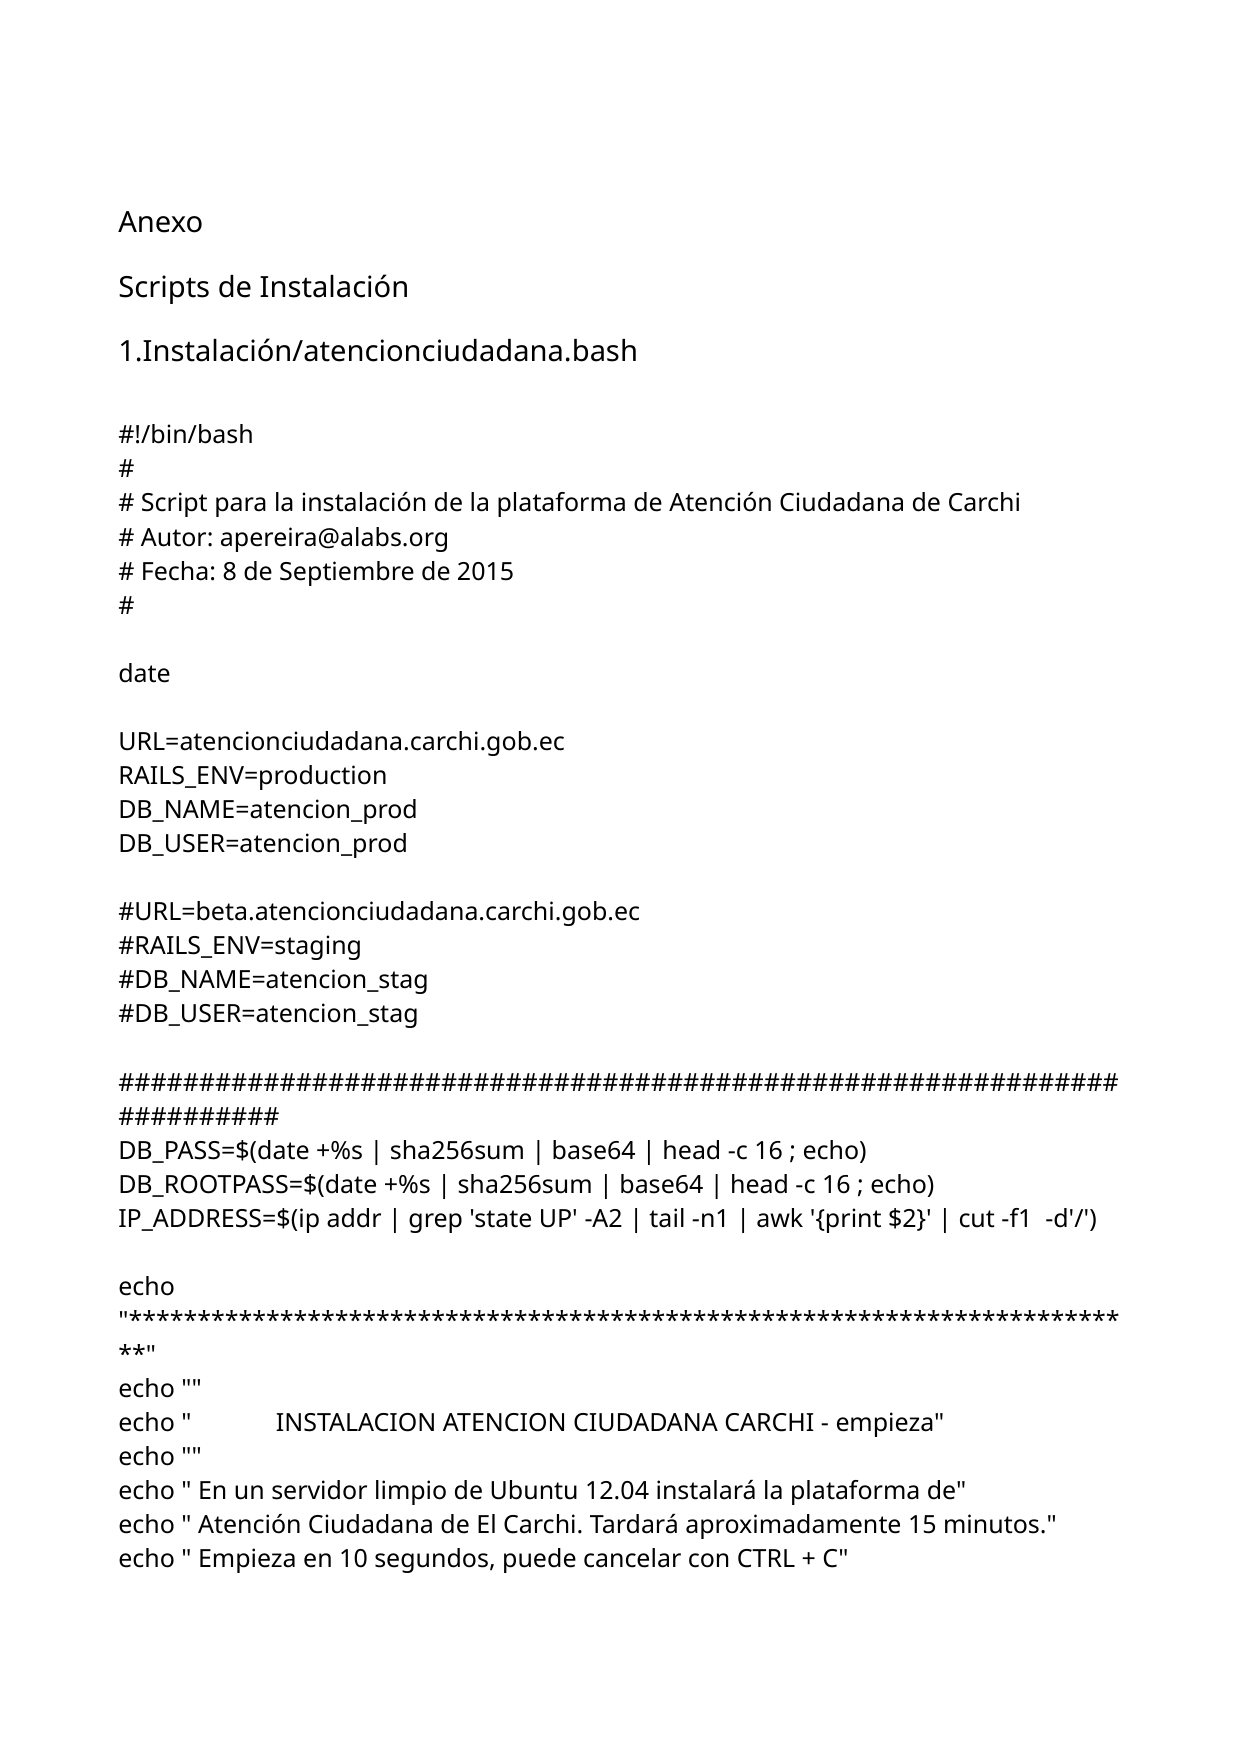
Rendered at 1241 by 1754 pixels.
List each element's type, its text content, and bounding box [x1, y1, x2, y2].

text echo "" [118, 1439, 1122, 1473]
text IP_ADDRESS=$(ip addr | grep 'state UP' -A2 | tail -n1 | awk '{print $2}' | cut -f1 -d'/') [118, 1200, 1122, 1234]
text echo " Empieza en 10 segundos, puede cancelar con CTRL + C" [118, 1541, 1122, 1575]
text echo " En un servidor limpio de Ubuntu 12.04 instalará la plataforma de" [118, 1473, 1122, 1507]
text #RAILS_ENV=staging [118, 928, 1122, 962]
text ######################################################################## [118, 1064, 1122, 1132]
text DB_ROOTPASS=$(date +%s | sha256sum | base64 | head -c 16 ; echo) [118, 1166, 1122, 1200]
text DB_PASS=$(date +%s | sha256sum | base64 | head -c 16 ; echo) [118, 1132, 1122, 1166]
text echo "**************************************************************************" [118, 1268, 1122, 1371]
text #DB_NAME=atencion_stag [118, 962, 1122, 996]
subtitle Anexo [118, 201, 1122, 241]
text #!/bin/bash [118, 417, 1122, 451]
text #URL=beta.atencionciudadana.carchi.gob.ec [118, 894, 1122, 928]
text echo " INSTALACION ATENCION CIUDADANA CARCHI - empieza" [118, 1405, 1122, 1439]
subtitle 1.Instalación/atencionciudadana.bash [118, 331, 1122, 370]
text #DB_USER=atencion_stag [118, 996, 1122, 1030]
text # [118, 451, 1122, 485]
text RAILS_ENV=production [118, 758, 1122, 792]
text echo "" [118, 1371, 1122, 1405]
text # Script para la instalación de la plataforma de Atención Ciudadana de Carchi [118, 485, 1122, 519]
text URL=atencionciudadana.carchi.gob.ec [118, 723, 1122, 758]
text # [118, 587, 1122, 621]
text echo " Atención Ciudadana de El Carchi. Tardará aproximadamente 15 minutos." [118, 1507, 1122, 1541]
text DB_NAME=atencion_prod [118, 792, 1122, 826]
subtitle Scripts de Instalación [118, 266, 1122, 306]
text DB_USER=atencion_prod [118, 826, 1122, 860]
text # Autor: apereira@alabs.org [118, 519, 1122, 553]
text # Fecha: 8 de Septiembre de 2015 [118, 553, 1122, 587]
text date [118, 655, 1122, 689]
